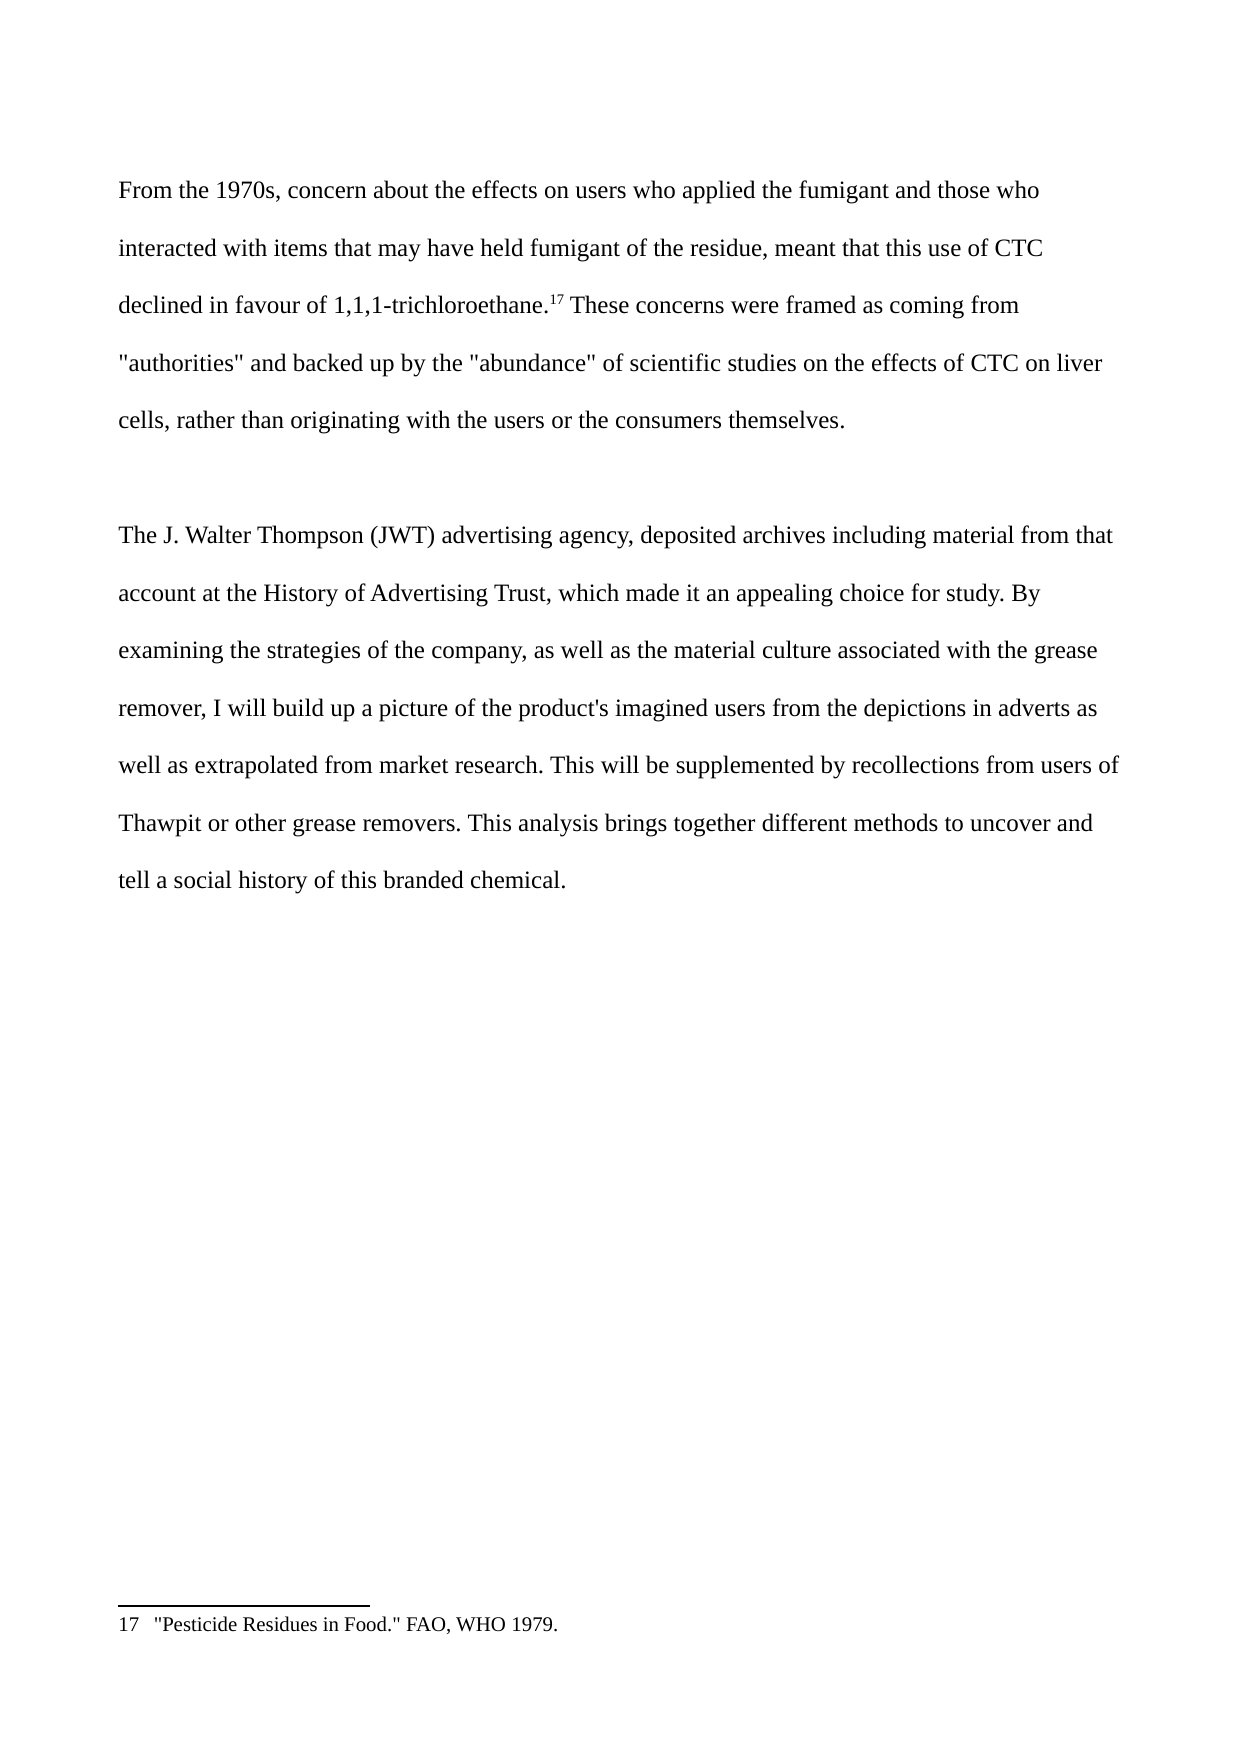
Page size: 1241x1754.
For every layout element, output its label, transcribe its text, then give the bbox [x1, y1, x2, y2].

text The J. Walter Thompson (JWT) advertising agency, deposited archives including material from that account at the History of Advertising Trust, which made it an appealing choice for study. By examining the strategies of the company, as well as the material culture associated with the grease remover, I will build up a picture of the product's imagined users from the depictions in adverts as well as extrapolated from market research. This will be supplemented by recollections from users of Thawpit or other grease removers. This analysis brings together different methods to uncover and tell a social history of this branded chemical. [118, 521, 1122, 894]
text From the 1970s, concern about the effects on users who applied the fumigant and those who interacted with items that may have held fumigant of the residue, meant that this use of CTC declined in favour of 1,1,1-trichloroethane. These concerns were framed as coming from "authorities" and backed up by the "abundance" of scientific studies on the effects of CTC on liver cells, rather than originating with the users or the consumers themselves. [118, 176, 1122, 434]
text "Pesticide Residues in Food." FAO, WHO 1979. [118, 1612, 1122, 1636]
